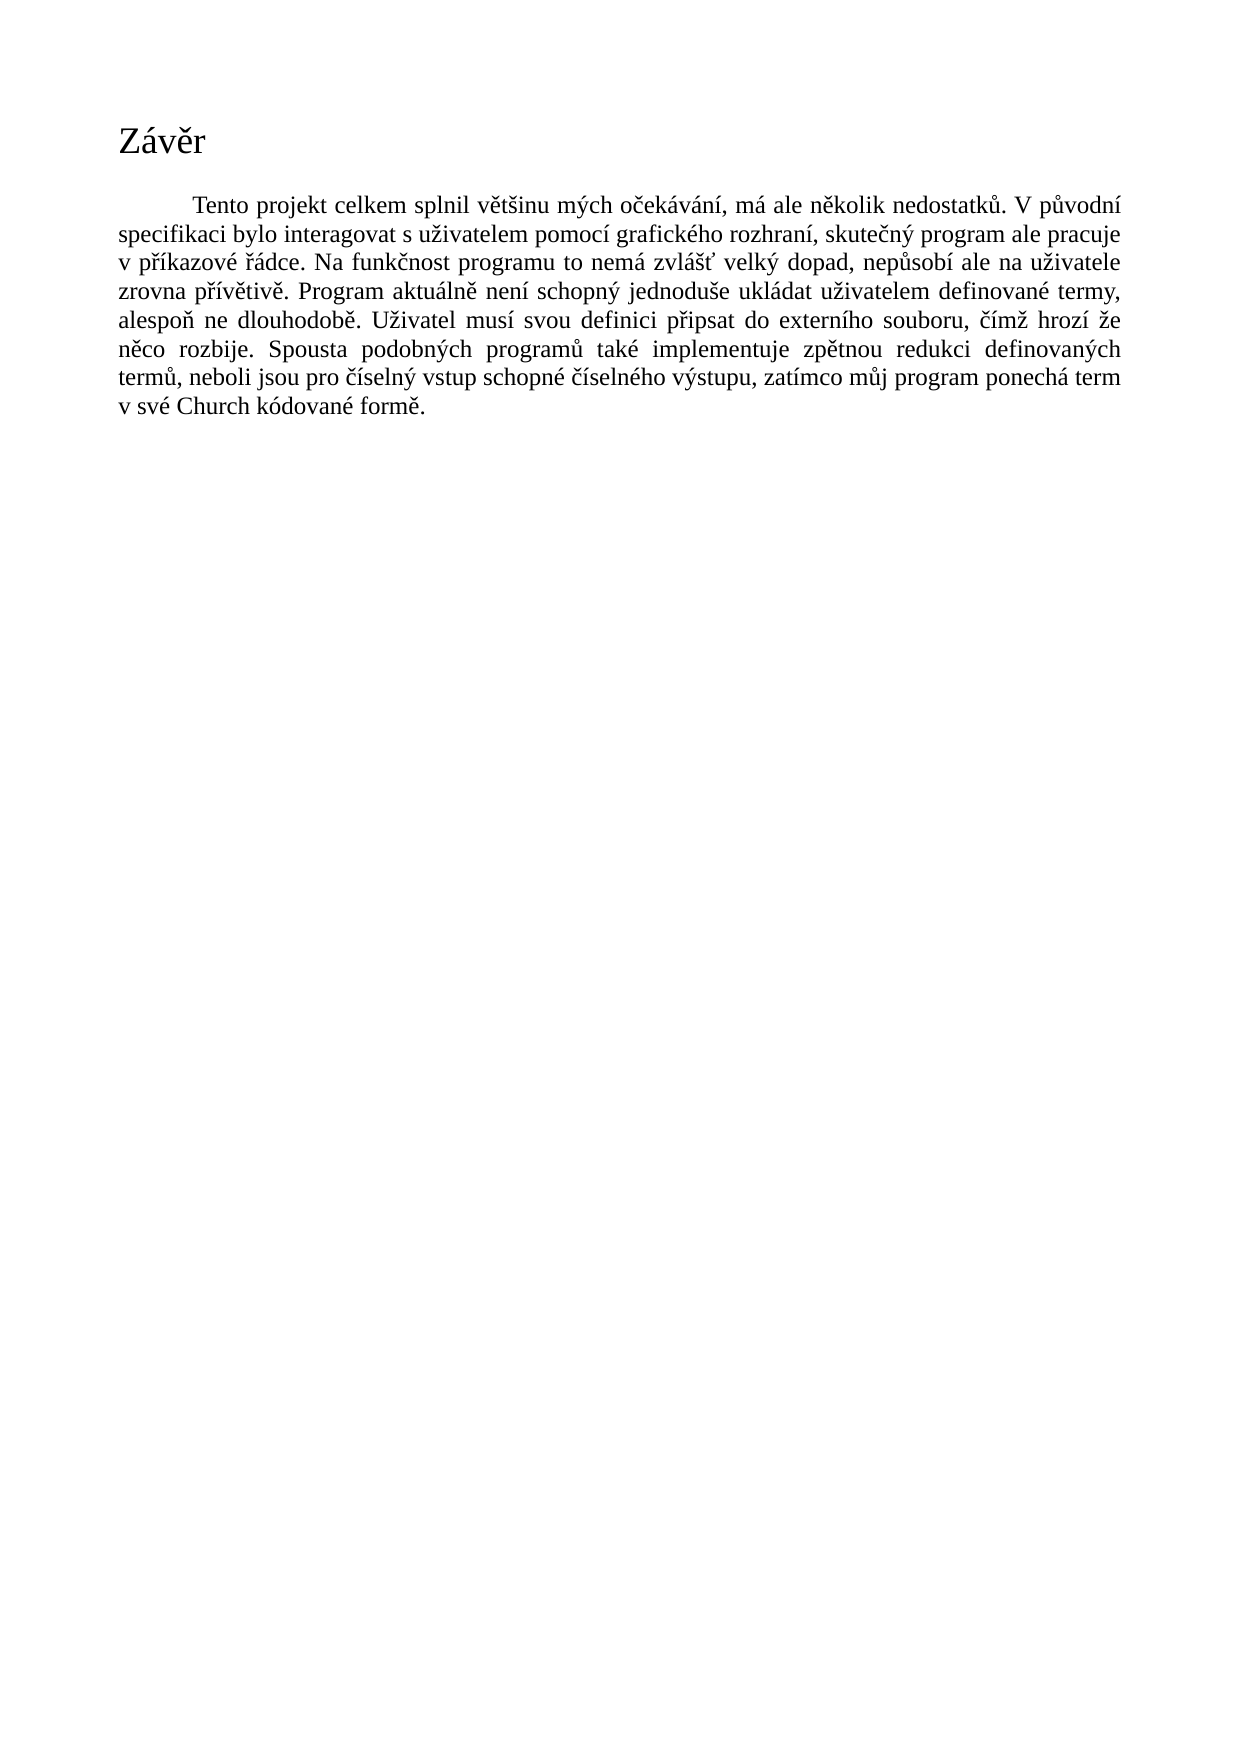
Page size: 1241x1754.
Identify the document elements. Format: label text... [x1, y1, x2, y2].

text Závěr [118, 118, 1122, 161]
text Tento projekt celkem splnil většinu mých očekávání, má ale několik nedostatků. V původní specifikaci bylo interagovat s uživatelem pomocí grafického rozhraní, skutečný program ale pracuje v příkazové řádce. Na funkčnost programu to nemá zvlášť velký dopad, nepůsobí ale na uživatele zrovna přívětivě. Program aktuálně není schopný jednoduše ukládat uživatelem definované termy, alespoň ne dlouhodobě. Uživatel musí svou definici připsat do externího souboru, čímž hrozí že něco rozbije. Spousta podobných programů také implementuje zpětnou redukci definovaných termů, neboli jsou pro číselný vstup schopné číselného výstupu, zatímco můj program ponechá term v své Church kódované formě. [118, 190, 1122, 420]
